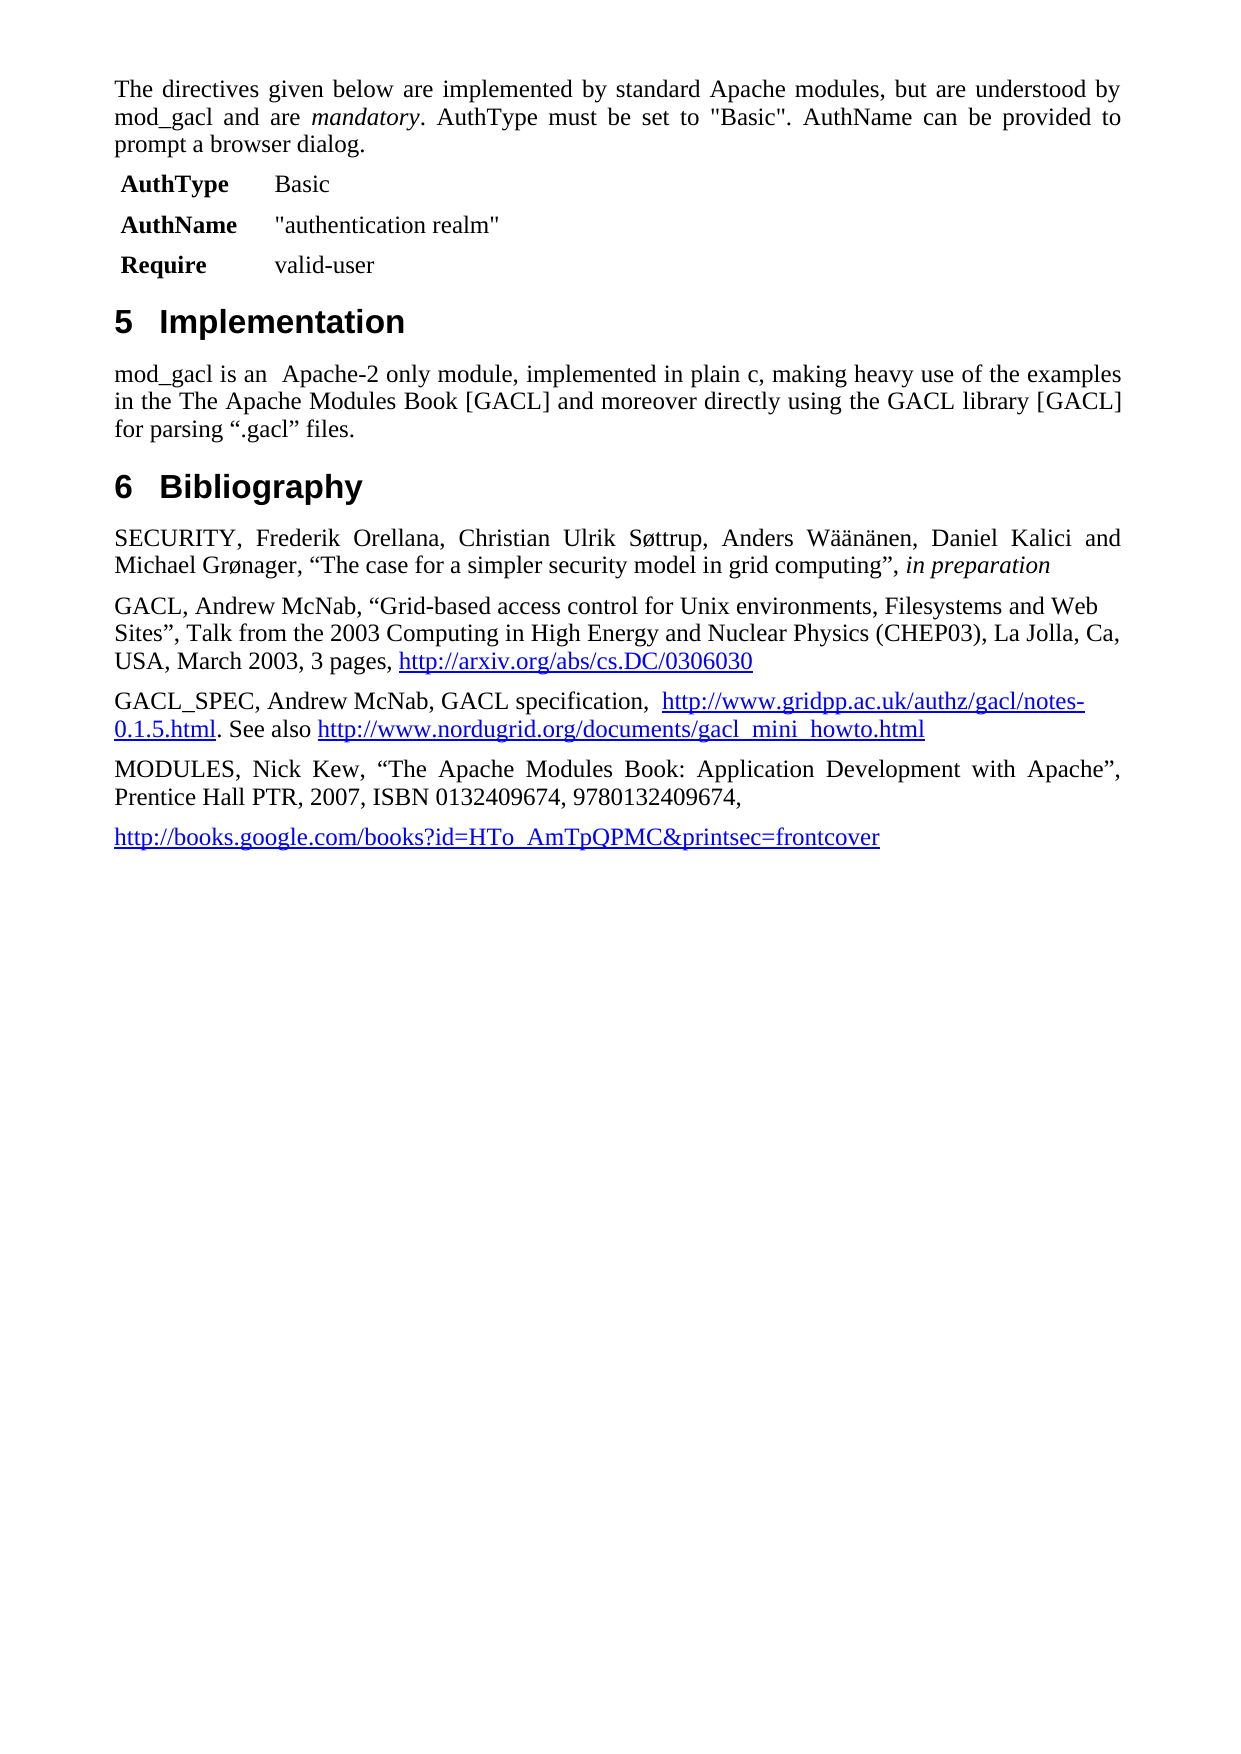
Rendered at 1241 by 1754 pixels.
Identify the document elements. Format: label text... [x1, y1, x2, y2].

text SECURITY, Frederik Orellana, Christian Ulrik Søttrup, Anders Wäänänen, Daniel Kalici and Michael Grønager, “The case for a simpler security model in grid computing”, in preparation [114, 524, 1122, 579]
text MODULES, Nick Kew, “The Apache Modules Book: Application Development with Apache”, Prentice Hall PTR, 2007, ISBN 0132409674, 9780132409674, [114, 755, 1122, 811]
text http://books.google.com/books?id=HTo_AmTpQPMC&printsec=frontcover [114, 823, 1122, 851]
text GACL, Andrew McNab, “Grid-based access control for Unix environments, Filesystems and Web Sites”, Talk from the 2003 Computing in High Energy and Nuclear Physics (CHEP03), La Jolla, Ca, USA, March 2003, 3 pages, http://arxiv.org/abs/cs.DC/0306030 [114, 592, 1122, 675]
subtitle Implementation [114, 304, 1122, 341]
text The directives given below are implemented by standard Apache modules, but are understood by mod_gacl and are mandatory. AuthType must be set to "Basic". AuthName can be provided to prompt a browser dialog. [114, 75, 1122, 158]
text AuthType Basic [114, 171, 1122, 198]
text GACL_SPEC, Andrew McNab, GACL specification, http://www.gridpp.ac.uk/authz/gacl/notes-0.1.5.html. See also http://www.nordugrid.org/documents/gacl_mini_howto.html [114, 687, 1122, 743]
subtitle Bibliography [114, 468, 1122, 505]
text mod_gacl is an Apache-2 only module, implemented in plain c, making heavy use of the examples in the The Apache Modules Book [GACL] and moreover directly using the GACL library [GACL] for parsing “.gacl” files. [114, 360, 1122, 443]
text Require valid-user [114, 251, 1122, 279]
text AuthName "authentication realm" [114, 211, 1122, 238]
